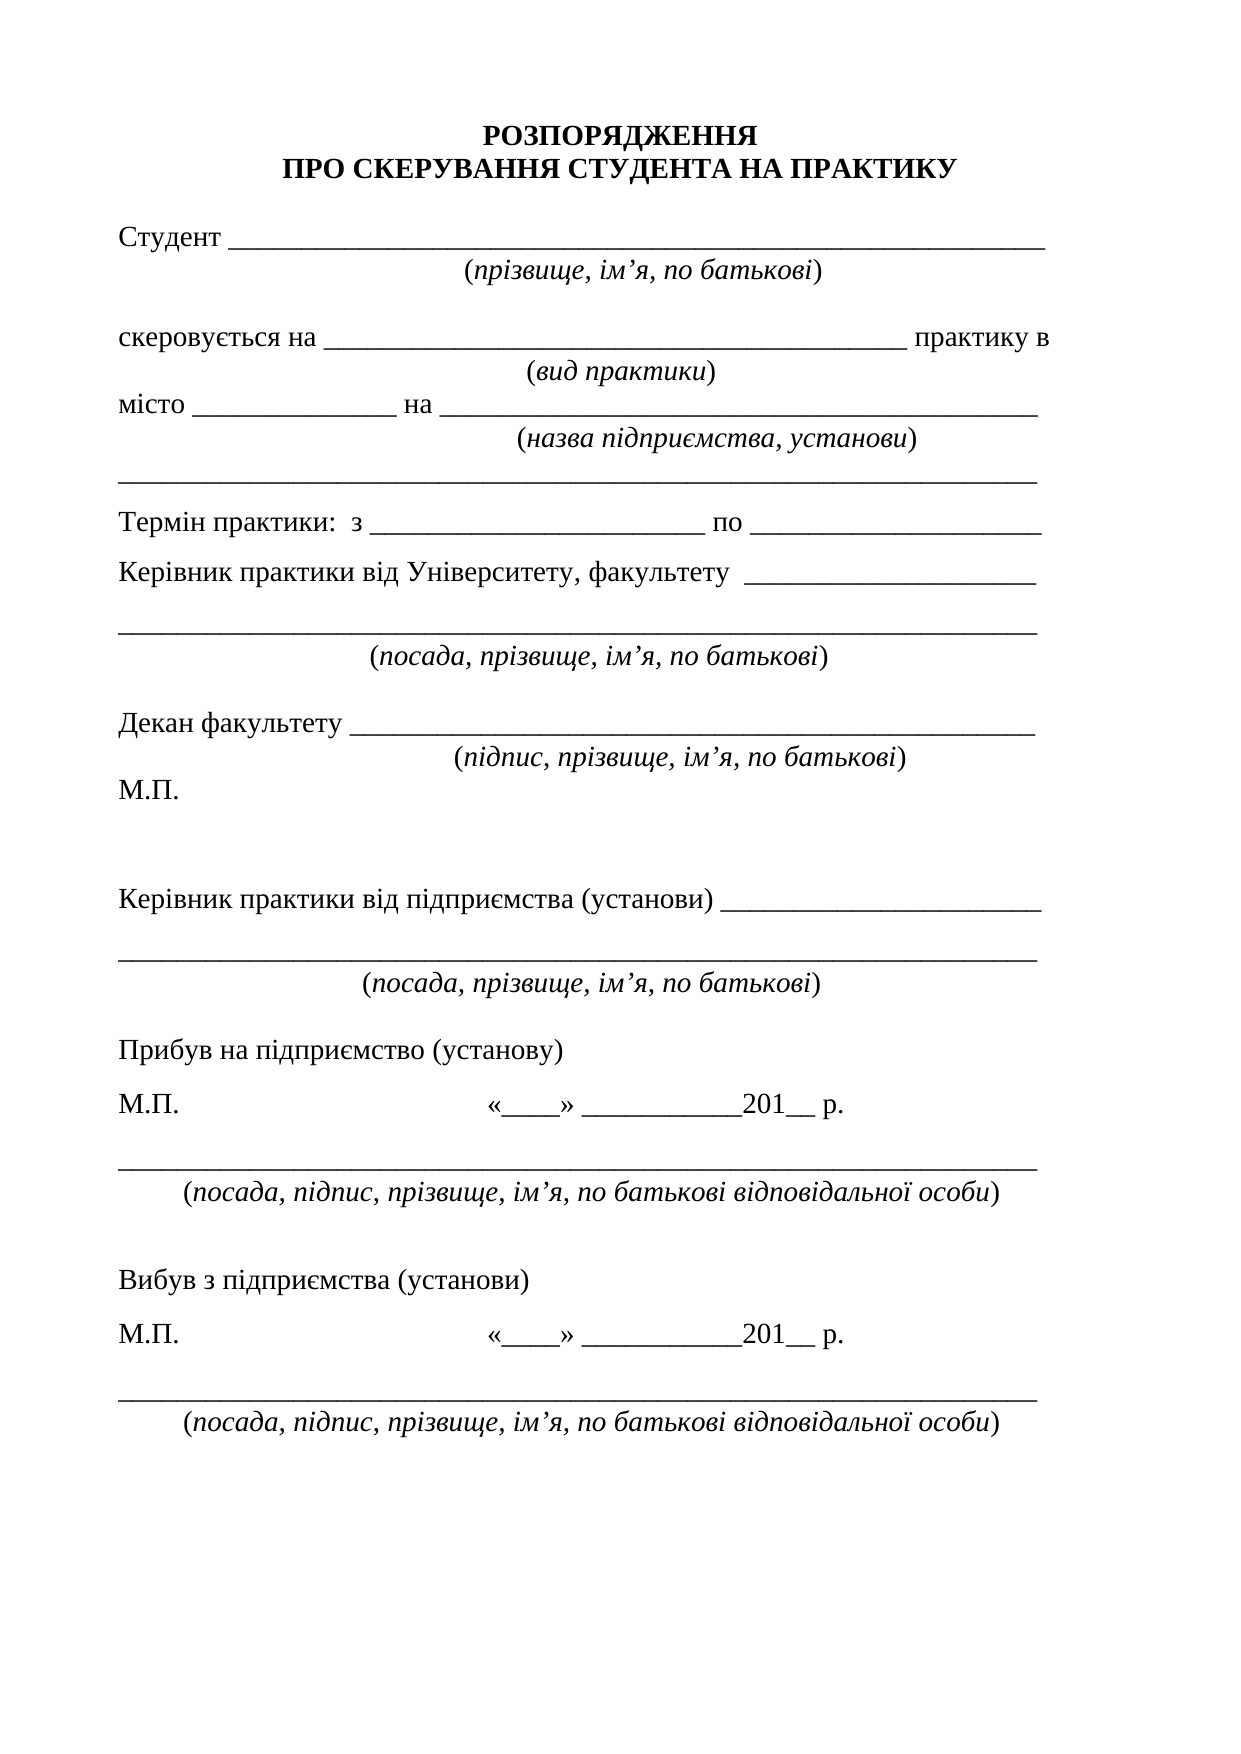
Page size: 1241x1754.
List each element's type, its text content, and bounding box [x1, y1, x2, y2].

text Термін практики: з _______________________ по ____________________ [118, 504, 1122, 537]
text _______________________________________________________________ [118, 1141, 1122, 1174]
text Керівник практики від підприємства (установи) ______________________ [118, 881, 1122, 914]
text (назва підприємства, установи) [354, 420, 1079, 453]
text _______________________________________________________________ [118, 1371, 1122, 1404]
text М.П. «____» ___________201__ р. [118, 1086, 1122, 1120]
text Прибув на підприємство (установу) [118, 1032, 1122, 1065]
text РОЗПОРЯДЖЕННЯ [118, 118, 1122, 152]
text _______________________________________________________________ [118, 931, 1122, 965]
text (посада, підпис, прізвище, ім’я, по батькові відповідальної особи) [118, 1404, 1064, 1438]
text Вибув з підприємства (установи) [118, 1262, 1122, 1296]
text М.П. [118, 772, 1122, 806]
text місто ______________ на _________________________________________ [118, 386, 1122, 420]
text Декан факультету _______________________________________________ [118, 705, 1122, 739]
text Керівник практики від Університету, факультету ____________________ [118, 554, 1122, 588]
text Студент ________________________________________________________ [118, 219, 1122, 252]
text _______________________________________________________________ [118, 453, 1122, 487]
text М.П. «____» ___________201__ р. [118, 1316, 1122, 1350]
text _______________________________________________________________ [118, 604, 1122, 638]
text (підпис, прізвище, ім’я, по батькові) [295, 739, 1064, 772]
text ПРО СКЕРУВАННЯ СТУДЕНТА НА ПРАКТИКУ [118, 152, 1122, 185]
text (посада, прізвище, ім’я, по батькові) [118, 638, 1079, 672]
text (прізвище, ім’я, по батькові) [207, 252, 1079, 286]
text скеровується на ________________________________________ практику в [118, 319, 1122, 353]
text (вид практики) [266, 353, 976, 386]
text (посада, прізвище, ім’я, по батькові) [118, 965, 1064, 998]
text (посада, підпис, прізвище, ім’я, по батькові відповідальної особи) [118, 1174, 1064, 1208]
